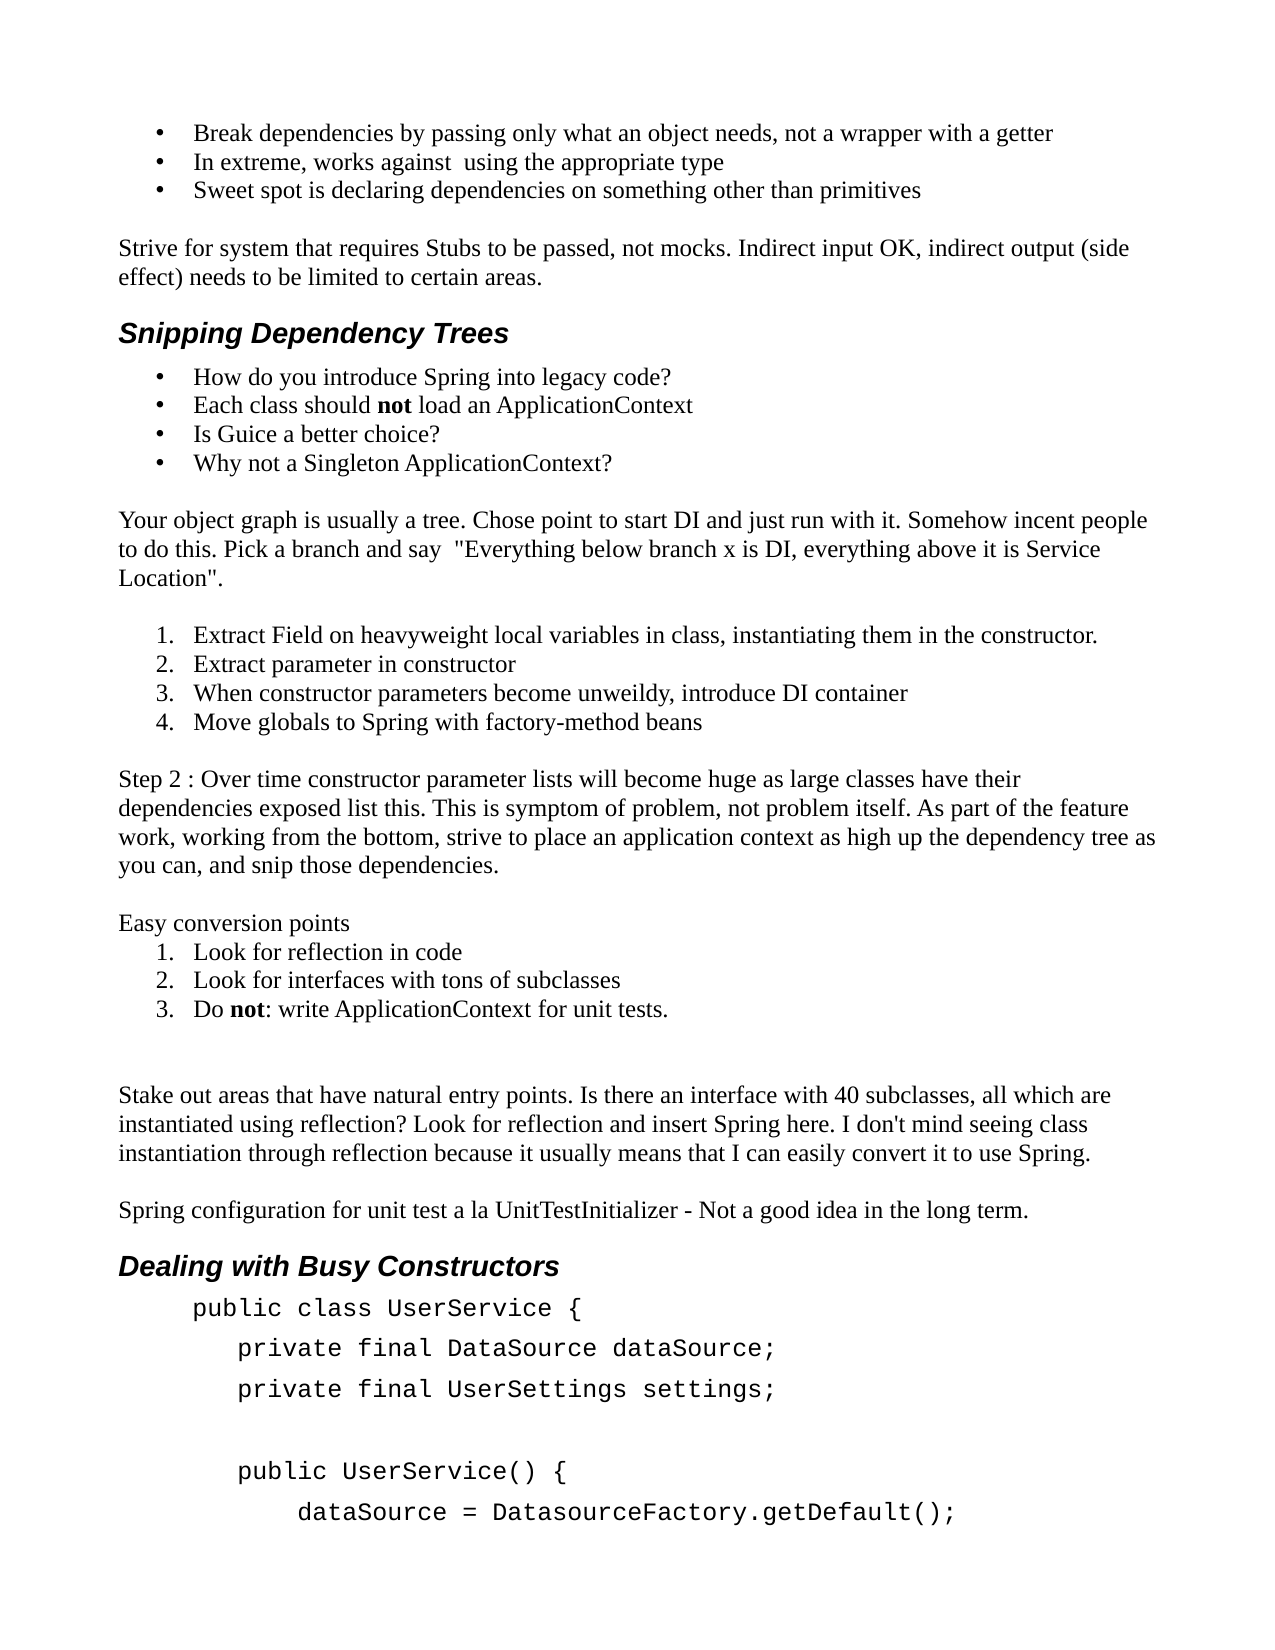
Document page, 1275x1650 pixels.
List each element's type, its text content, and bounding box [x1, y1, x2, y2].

text public UserService() { [192, 1458, 1157, 1487]
list When constructor parameters become unweildy, introduce DI container [156, 678, 1157, 707]
text Strive for system that requires Stubs to be passed, not mocks. Indirect input OK, indirect output (side effect) needs to be limited to certain areas. [118, 233, 1157, 291]
text dataSource = DatasourceFactory.getDefault(); [192, 1499, 1157, 1528]
list Break dependencies by passing only what an object needs, not a wrapper with a getter [156, 118, 1157, 147]
subtitle Snipping Dependency Trees [118, 316, 1157, 349]
list Why not a Singleton ApplicationContext? [156, 448, 1157, 477]
list In extreme, works against using the appropriate type [156, 147, 1157, 176]
list Stake out areas that have natural entry points. Is there an interface with 40 subclasses, all which are instantiated using reflection? Look for reflection and insert Spring here. I don't mind seeing class instantiation through reflection because it usually means that I can easily convert it to use Spring. [81, 1080, 1157, 1167]
list Extract parameter in constructor [156, 649, 1157, 678]
list How do you introduce Spring into legacy code? [156, 362, 1157, 390]
list Look for reflection in code [156, 937, 1157, 965]
list Is Guice a better choice? [156, 419, 1157, 448]
text Spring configuration for unit test a la UnitTestInitializer - Not a good idea in the long term. [118, 1167, 1157, 1224]
text Step 2 : Over time constructor parameter lists will become huge as large classes have their dependencies exposed list this. This is symptom of problem, not problem itself. As part of the feature work, working from the bottom, strive to place an application context as high up the dependency tree as you can, and snip those dependencies. [118, 764, 1157, 879]
list Each class should not load an ApplicationContext [156, 390, 1157, 419]
text private final DataSource dataSource; [192, 1336, 1157, 1364]
list Sweet spot is declaring dependencies on something other than primitives [156, 176, 1157, 204]
list Do not: write ApplicationContext for unit tests. [156, 994, 1157, 1023]
text Your object graph is usually a tree. Chose point to start DI and just run with it. Somehow incent people to do this. Pick a branch and say "Everything below branch x is DI, everything above it is Service Location". [118, 505, 1157, 592]
subtitle Dealing with Busy Constructors [118, 1249, 1157, 1283]
text private final UserSettings settings; [192, 1377, 1157, 1405]
list Extract Field on heavyweight local variables in class, instantiating them in the constructor. [156, 620, 1157, 649]
text public class UserService { [192, 1295, 1157, 1323]
list Move globals to Spring with factory-method beans [156, 707, 1157, 735]
list Look for interfaces with tons of subclasses [156, 965, 1157, 994]
text Easy conversion points [118, 908, 1157, 937]
